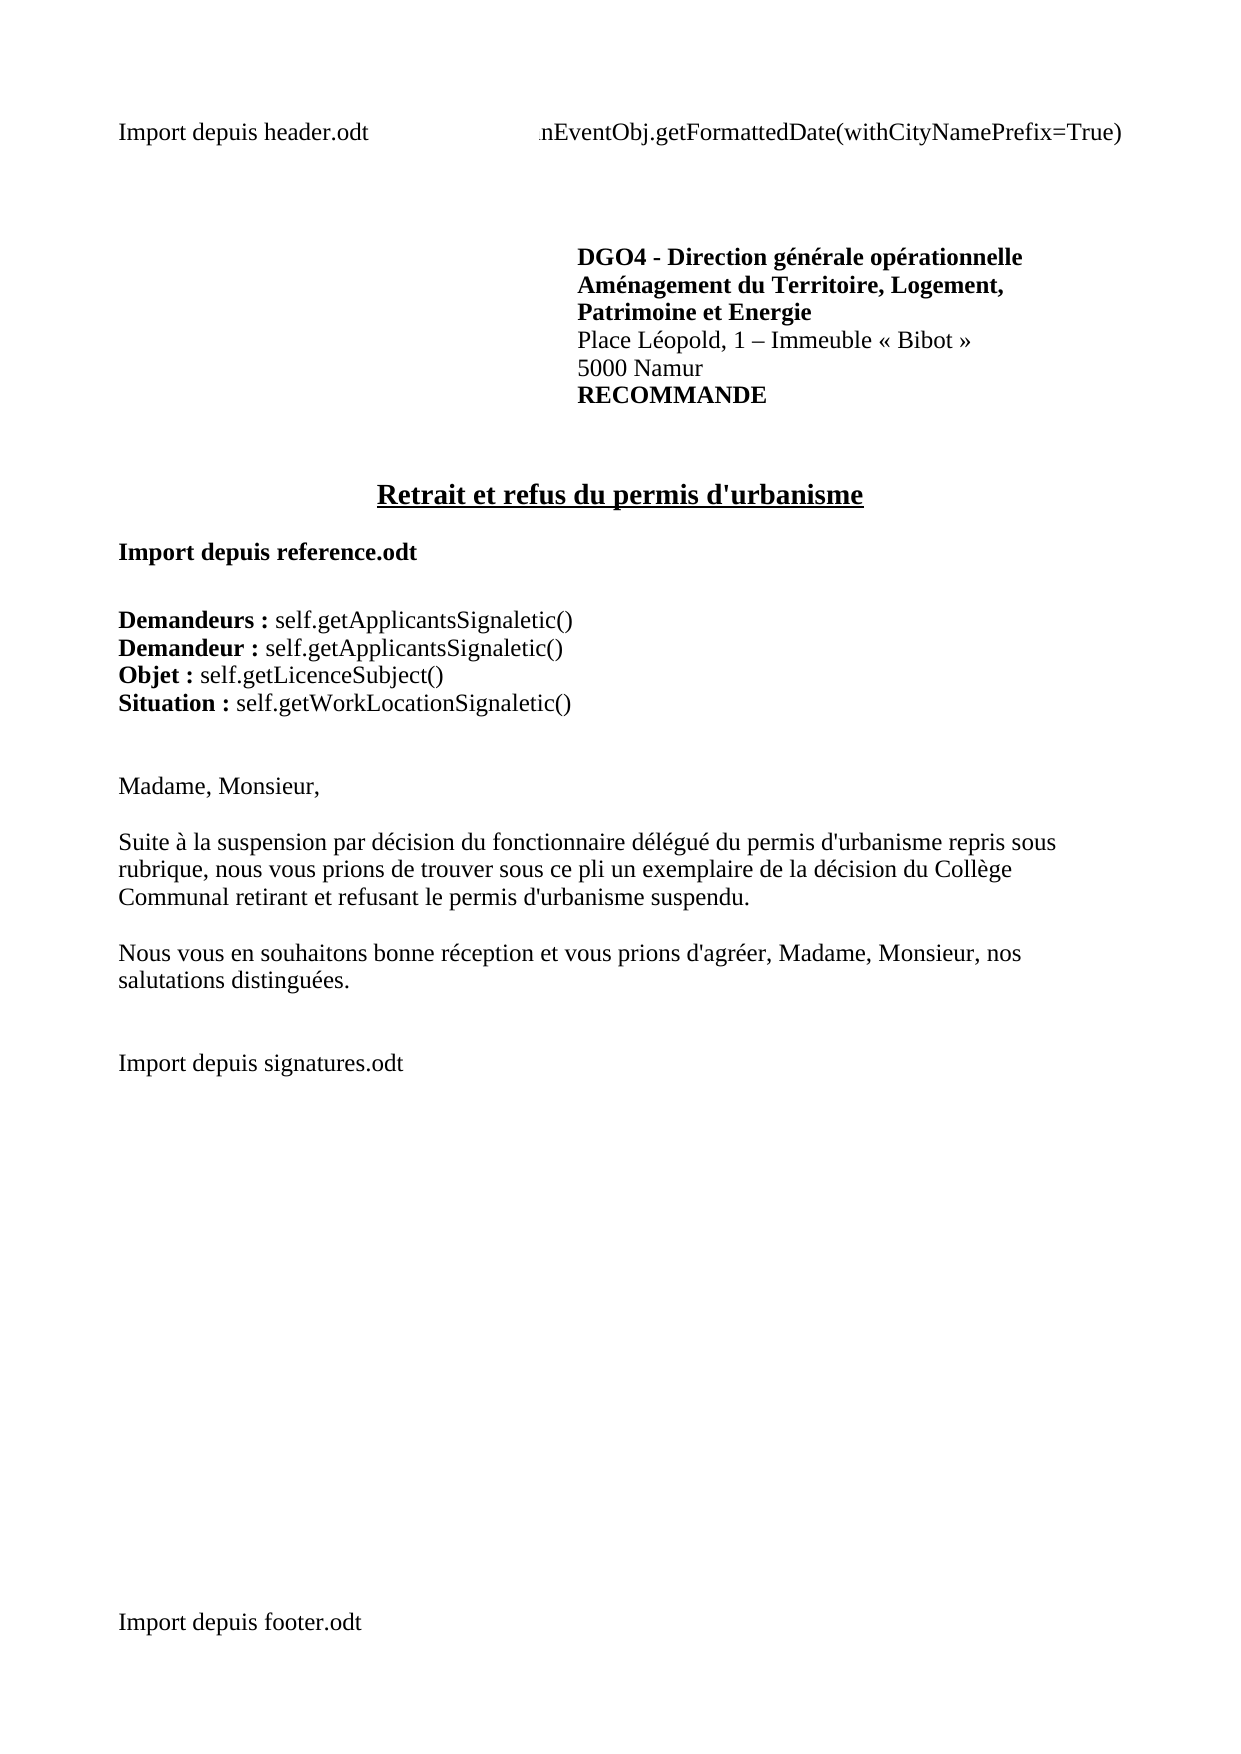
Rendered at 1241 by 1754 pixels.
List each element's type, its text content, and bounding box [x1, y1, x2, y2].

text Nous vous en souhaitons bonne réception et vous prions d'agréer, Madame, Monsieur, nos salutations distinguées. [118, 939, 1122, 994]
text Situation : self.getWorkLocationSignaletic() [118, 689, 1122, 717]
text Place Léopold, 1 – Immeuble « Bibot » [577, 326, 1028, 354]
text urbanEventObj.getFormattedDate(withCityNamePrefix=True) [118, 118, 1122, 427]
text Demandeurs : self.getApplicantsSignaletic() [118, 606, 1122, 634]
text Suite à la suspension par décision du fonctionnaire délégué du permis d'urbanisme repris sous rubrique, nous vous prions de trouver sous ce pli un exemplaire de la décision du Collège Communal retirant et refusant le permis d'urbanisme suspendu. [118, 828, 1122, 911]
text 5000 Namur [577, 354, 1028, 382]
text Objet : self.getLicenceSubject() [118, 662, 1122, 689]
text Import depuis header.odt [118, 118, 539, 146]
text DGO4 - Direction générale opérationnelle [577, 243, 1028, 271]
text Retrait et refus du permis d'urbanisme [118, 478, 1122, 511]
text Import depuis reference.odt [118, 538, 1122, 566]
text Demandeur : self.getApplicantsSignaletic() [118, 634, 1122, 662]
text Import depuis signatures.odt [118, 1049, 1131, 1077]
text Madame, Monsieur, [118, 772, 1122, 800]
text Aménagement du Territoire, Logement, Patrimoine et Energie [577, 271, 1028, 326]
text RECOMMANDE [577, 382, 1028, 409]
